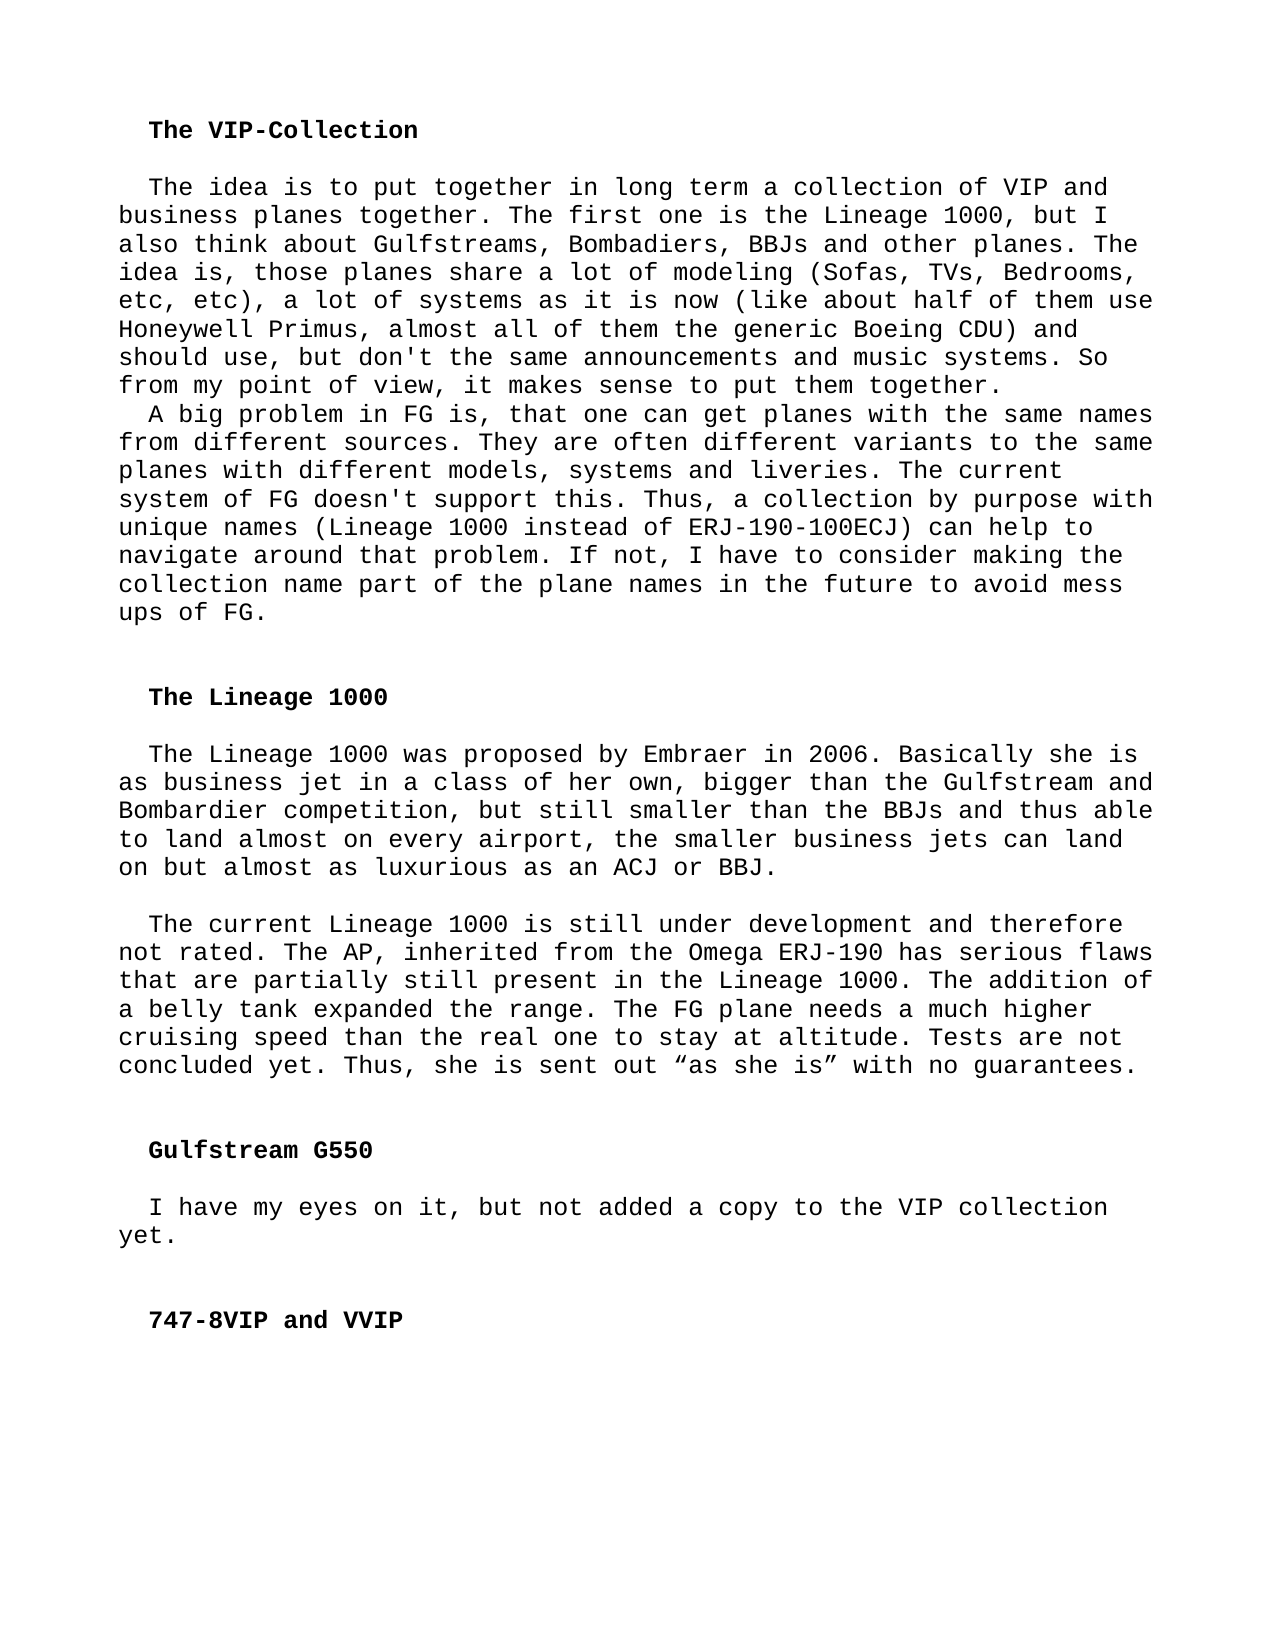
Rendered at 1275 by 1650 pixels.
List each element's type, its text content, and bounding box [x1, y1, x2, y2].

text The Lineage 1000 [118, 685, 1157, 713]
text The idea is to put together in long term a collection of VIP and business planes together. The first one is the Lineage 1000, but I also think about Gulfstreams, Bombadiers, BBJs and other planes. The idea is, those planes share a lot of modeling (Sofas, TVs, Bedrooms, etc, etc), a lot of systems as it is now (like about half of them use Honeywell Primus, almost all of them the generic Boeing CDU) and should use, but don't the same announcements and music systems. So from my point of view, it makes sense to put them together. [118, 175, 1157, 401]
text Gulfstream G550 [118, 1138, 1157, 1195]
text 747-8VIP and VVIP [118, 1308, 1157, 1365]
text The Lineage 1000 was proposed by Embraer in 2006. Basically she is as business jet in a class of her own, bigger than the Gulfstream and Bombardier competition, but still smaller than the BBJs and thus able to land almost on every airport, the smaller business jets can land on but almost as luxurious as an ACJ or BBJ. [118, 741, 1157, 911]
text The current Lineage 1000 is still under development and therefore not rated. The AP, inherited from the Omega ERJ-190 has serious flaws that are partially still present in the Lineage 1000. The addition of a belly tank expanded the range. The FG plane needs a much higher cruising speed than the real one to stay at altitude. Tests are not concluded yet. Thus, she is sent out “as she is” with no guarantees. [118, 911, 1157, 1110]
text A big problem in FG is, that one can get planes with the same names from different sources. They are often different variants to the same planes with different models, systems and liveries. The current system of FG doesn't support this. Thus, a collection by purpose with unique names (Lineage 1000 instead of ERJ-190-100ECJ) can help to navigate around that problem. If not, I have to consider making the collection name part of the plane names in the future to avoid mess ups of FG. [118, 401, 1157, 656]
text I have my eyes on it, but not added a copy to the VIP collection yet. [118, 1195, 1157, 1280]
text The VIP-Collection [118, 118, 1157, 146]
